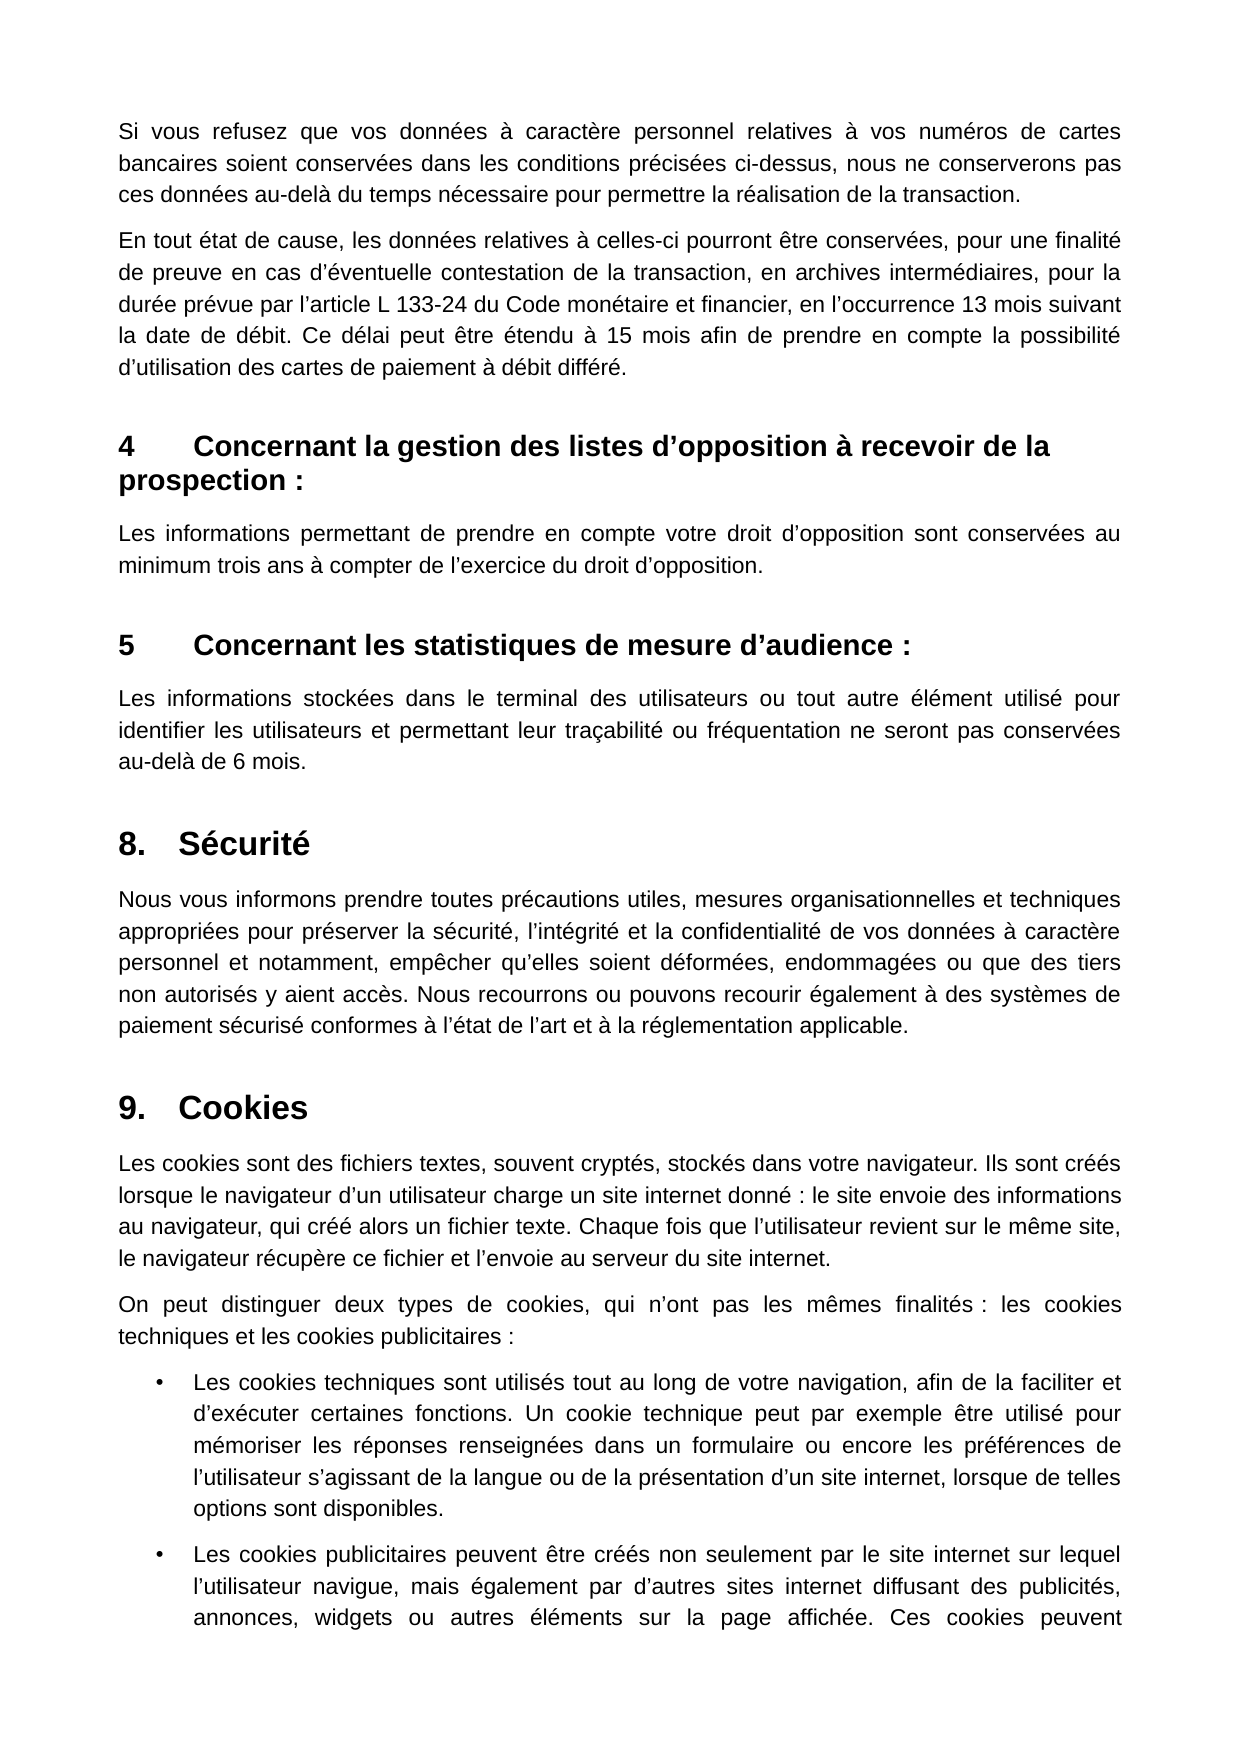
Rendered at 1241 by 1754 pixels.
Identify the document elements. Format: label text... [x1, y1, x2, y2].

subtitle Concernant les statistiques de mesure d’audience : [118, 628, 1122, 661]
text En tout état de cause, les données relatives à celles-ci pourront être conservées, pour une finalité de preuve en cas d’éventuelle contestation de la transaction, en archives intermédiaires, pour la durée prévue par l’article L 133-24 du Code monétaire et financier, en l’occurrence 13 mois suivant la date de débit. Ce délai peut être étendu à 15 mois afin de prendre en compte la possibilité d’utilisation des cartes de paiement à débit différé. [118, 227, 1122, 380]
text Si vous refusez que vos données à caractère personnel relatives à vos numéros de cartes bancaires soient conservées dans les conditions précisées ci-dessus, nous ne conserverons pas ces données au-delà du temps nécessaire pour permettre la réalisation de la transaction. [118, 118, 1122, 208]
text On peut distinguer deux types de cookies, qui n’ont pas les mêmes finalités : les cookies techniques et les cookies publicitaires : [118, 1291, 1122, 1349]
list Les cookies publicitaires peuvent être créés non seulement par le site internet sur lequel l’utilisateur navigue, mais également par d’autres sites internet diffusant des publicités, annonces, widgets ou autres éléments sur la page affichée. Ces cookies peuvent [156, 1541, 1122, 1631]
text Les informations permettant de prendre en compte votre droit d’opposition sont conservées au minimum trois ans à compter de l’exercice du droit d’opposition. [118, 520, 1122, 578]
text Les informations stockées dans le terminal des utilisateurs ou tout autre élément utilisé pour identifier les utilisateurs et permettant leur traçabilité ou fréquentation ne seront pas conservées au-delà de 6 mois. [118, 685, 1122, 774]
subtitle Sécurité [118, 824, 1122, 862]
text Nous vous informons prendre toutes précautions utiles, mesures organisationnelles et techniques appropriées pour préserver la sécurité, l’intégrité et la confidentialité de vos données à caractère personnel et notamment, empêcher qu’elles soient déformées, endommagées ou que des tiers non autorisés y aient accès. Nous recourrons ou pouvons recourir également à des systèmes de paiement sécurisé conformes à l’état de l’art et à la réglementation applicable. [118, 886, 1122, 1039]
subtitle Concernant la gestion des listes d’opposition à recevoir de la prospection : [118, 429, 1122, 497]
text Les cookies sont des fichiers textes, souvent cryptés, stockés dans votre navigateur. Ils sont créés lorsque le navigateur d’un utilisateur charge un site internet donné : le site envoie des informations au navigateur, qui créé alors un fichier texte. Chaque fois que l’utilisateur revient sur le même site, le navigateur récupère ce fichier et l’envoie au serveur du site internet. [118, 1150, 1122, 1271]
subtitle Cookies [118, 1088, 1122, 1127]
list Les cookies techniques sont utilisés tout au long de votre navigation, afin de la faciliter et d’exécuter certaines fonctions. Un cookie technique peut par exemple être utilisé pour mémoriser les réponses renseignées dans un formulaire ou encore les préférences de l’utilisateur s’agissant de la langue ou de la présentation d’un site internet, lorsque de telles options sont disponibles. [156, 1369, 1122, 1521]
